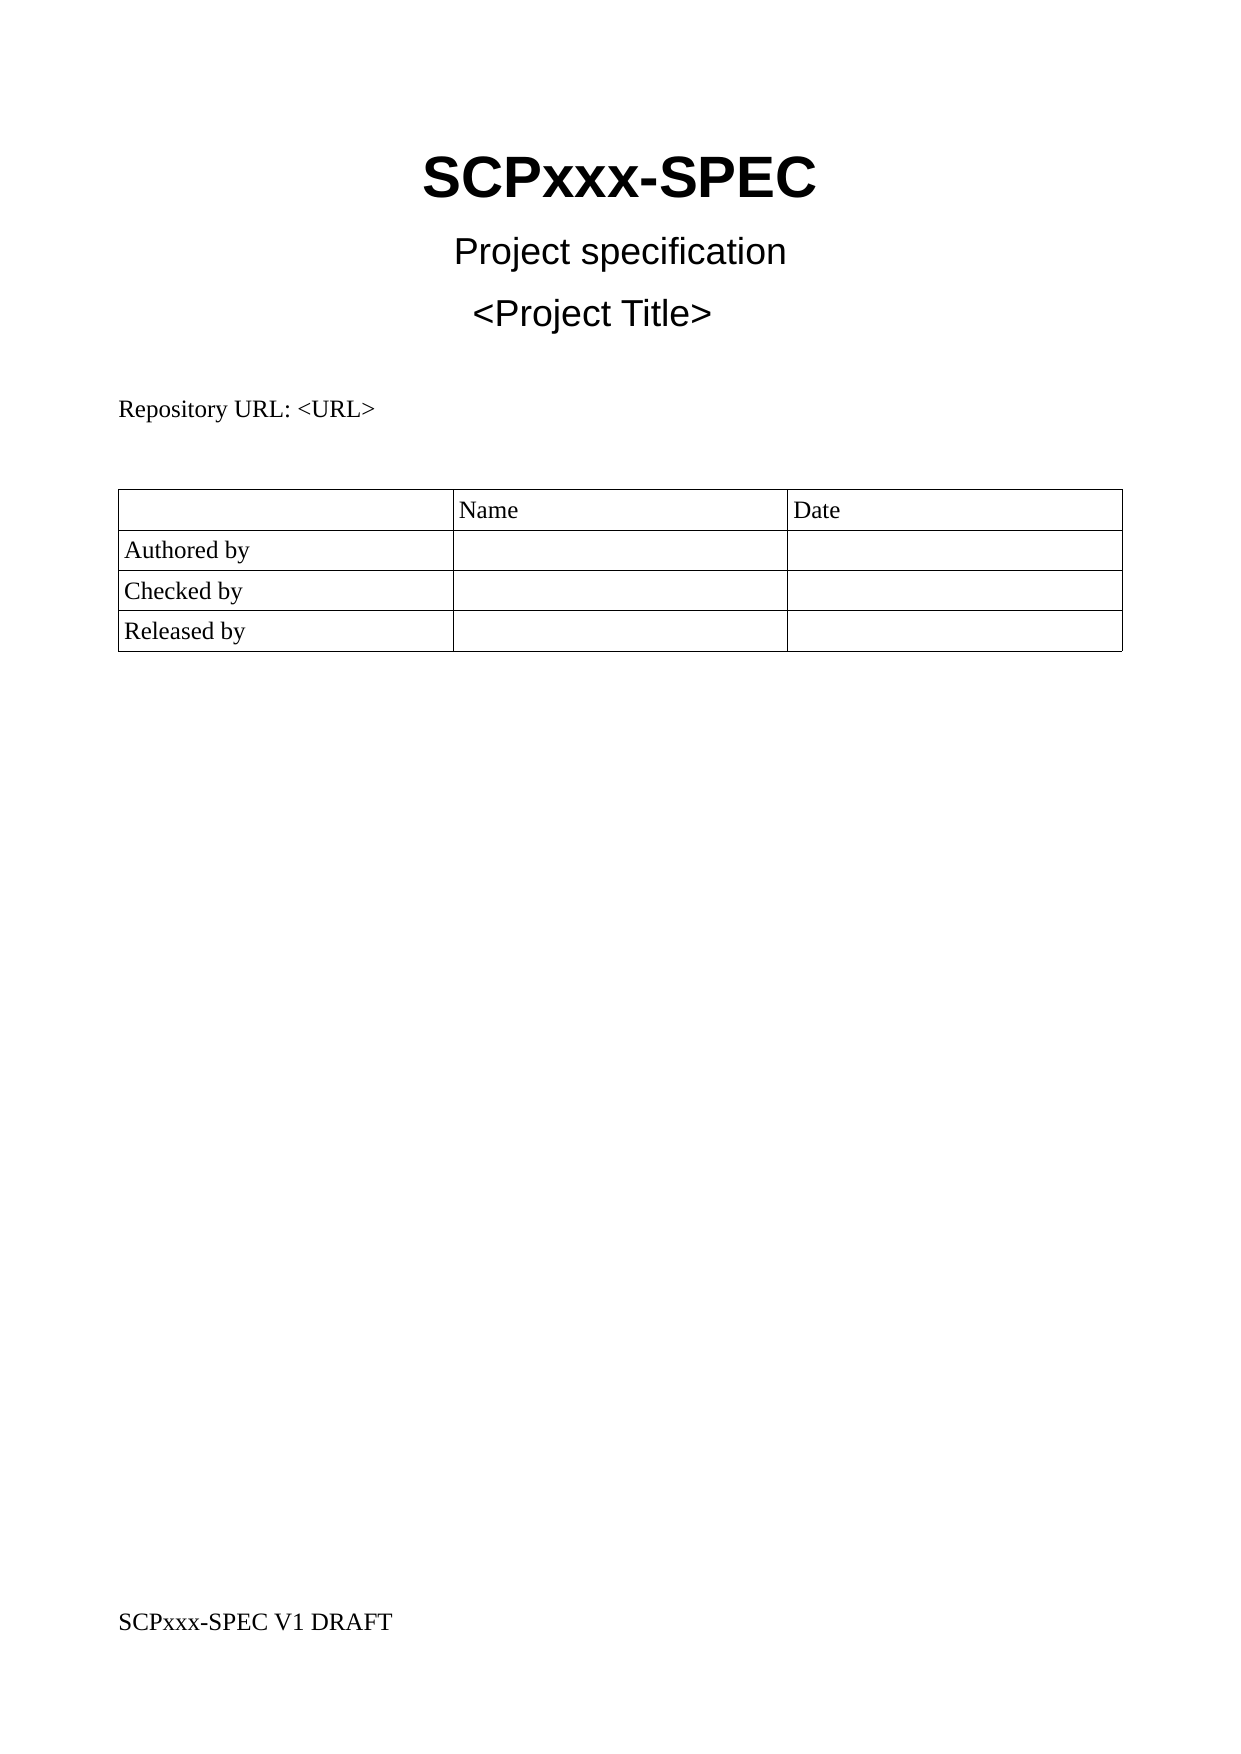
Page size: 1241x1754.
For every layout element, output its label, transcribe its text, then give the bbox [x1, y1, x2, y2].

title SCPxxx-SPEC [118, 143, 1122, 210]
subtitle <Project Title> [118, 291, 1122, 334]
table_cell Authored by [119, 531, 453, 570]
table_cell [788, 571, 1122, 610]
table_cell [788, 611, 1122, 651]
text Repository URL: <URL> [118, 394, 1122, 423]
table_cell [454, 611, 787, 651]
table_header Name [454, 490, 787, 529]
table_cell [788, 531, 1122, 570]
table_cell [454, 531, 787, 570]
table_header [119, 490, 453, 529]
table_header Date [788, 490, 1122, 529]
table_cell [454, 571, 787, 610]
table_cell Released by [119, 611, 453, 651]
table_cell Checked by [119, 571, 453, 610]
subtitle Project specification [118, 229, 1122, 272]
